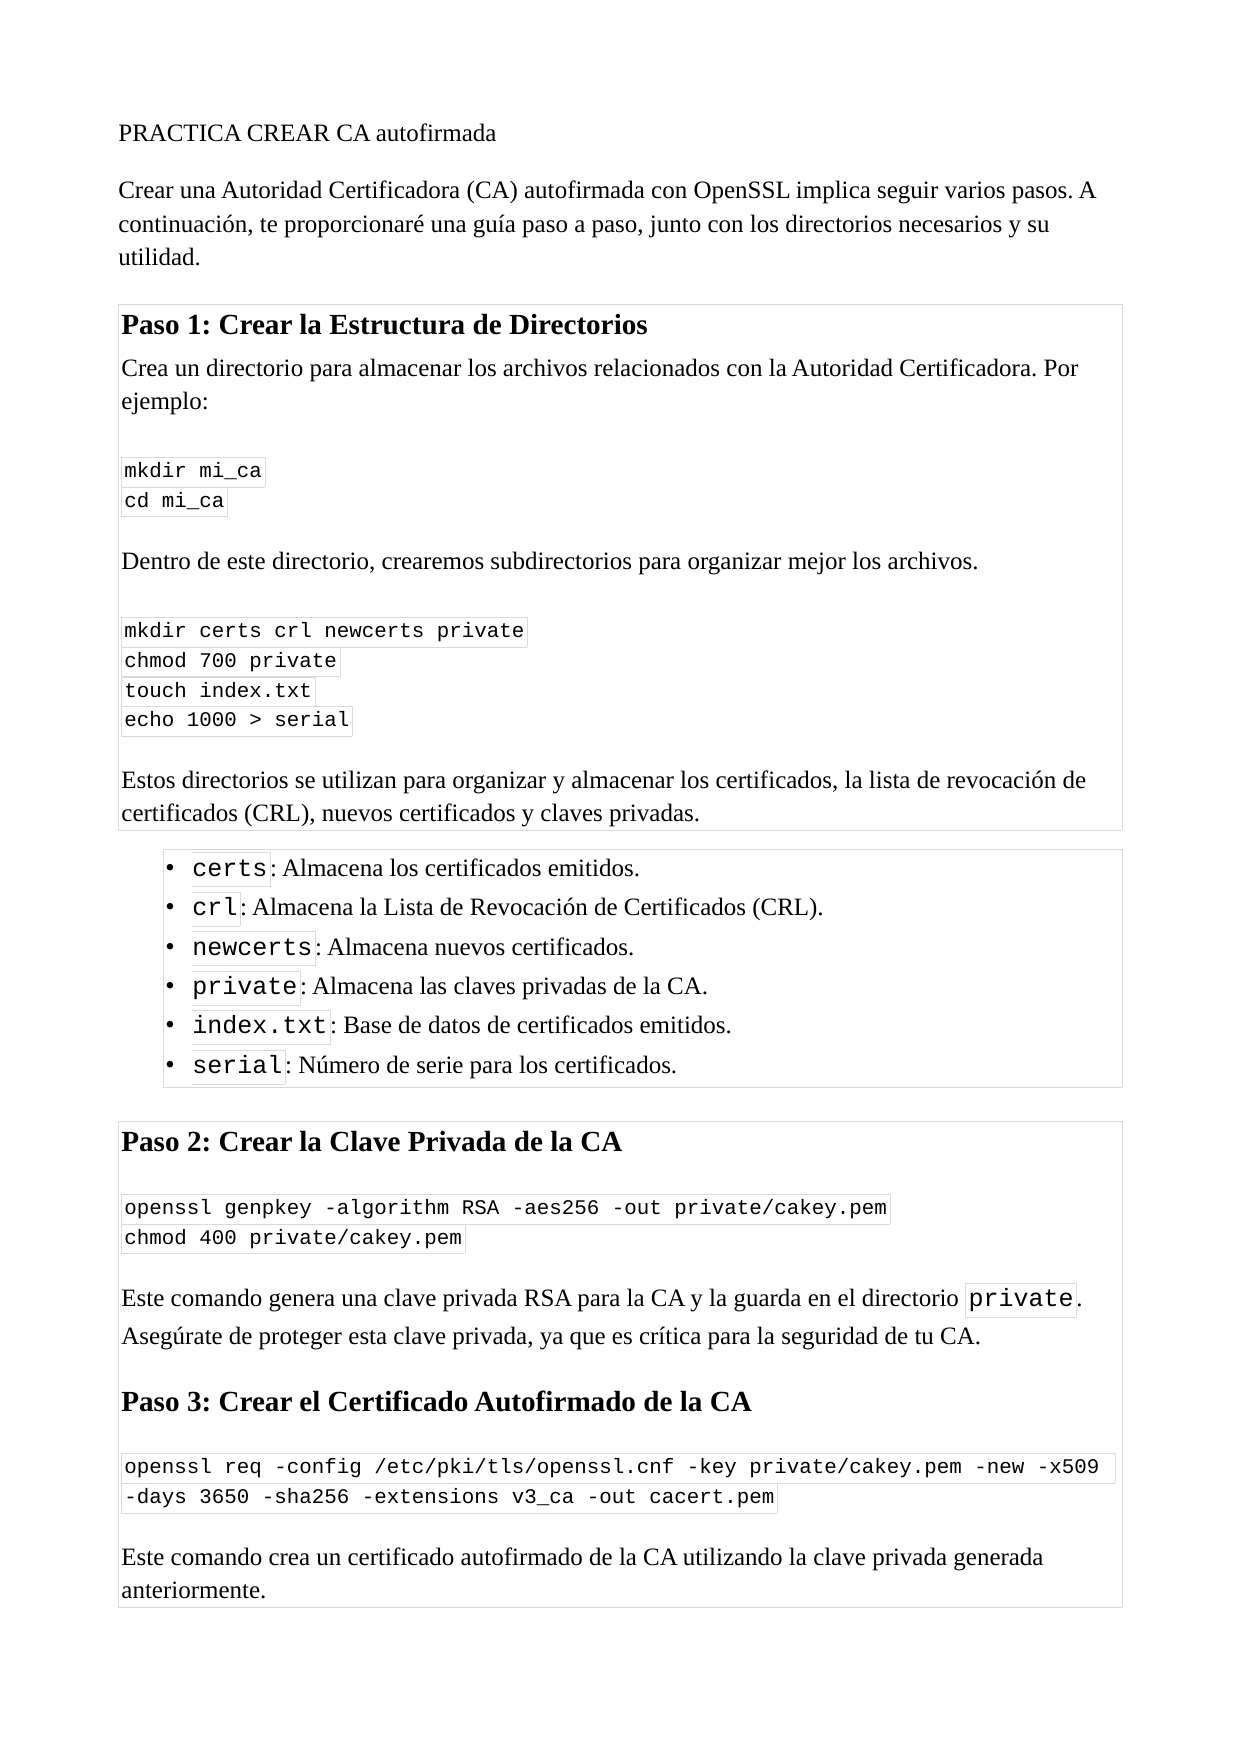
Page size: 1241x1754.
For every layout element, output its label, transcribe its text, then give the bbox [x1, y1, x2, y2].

subtitle Paso 2: Crear la Clave Privada de la CA [119, 1122, 1122, 1158]
text chmod 400 private/cakey.pem [122, 1221, 1122, 1253]
text Estos directorios se utilizan para organizar y almacenar los certificados, la lista de revocación de certificados (CRL), nuevos certificados y claves privadas. [119, 762, 1122, 830]
text cd mi_ca [122, 484, 1122, 517]
text [316, 674, 1122, 703]
text mkdir certs crl newcerts private [119, 614, 1122, 644]
subtitle Paso 3: Crear el Certificado Autofirmado de la CA [119, 1381, 1122, 1417]
text mkdir mi_ca [119, 454, 1122, 484]
text touch index.txt [122, 678, 315, 703]
subtitle Paso 1: Crear la Estructura de Directorios [119, 305, 1122, 340]
text openssl req -config /etc/pki/tls/openssl.cnf -key private/cakey.pem -new -x509 -days 3650 -sha256 -extensions v3_ca -out cacert.pem [119, 1450, 1122, 1513]
text [341, 644, 1122, 674]
list index.txt: Base de datos de certificados emitidos. [164, 1007, 1122, 1044]
text chmod 700 private [122, 648, 340, 674]
text echo 1000 > serial [122, 707, 352, 736]
text echo 1000 > serial [316, 703, 1122, 736]
text Este comando genera una clave privada RSA para la CA y la guarda en el directorio private. Asegúrate de proteger esta clave privada, ya que es crítica para la seguridad de tu CA. [119, 1280, 1122, 1350]
list private: Almacena las claves privadas de la CA. [164, 968, 1122, 1005]
list certs: Almacena los certificados emitidos. [164, 850, 1122, 887]
list newcerts: Almacena nuevos certificados. [164, 928, 1122, 966]
text Crea un directorio para almacenar los archivos relacionados con la Autoridad Certificadora. Por ejemplo: [119, 350, 1122, 415]
text openssl genpkey -algorithm RSA -aes256 -out private/cakey.pem [119, 1191, 1122, 1221]
text Crear una Autoridad Certificadora (CA) autofirmada con OpenSSL implica seguir varios pasos. A continuación, te proporcionaré una guía paso a paso, junto con los directorios necesarios y su utilidad. [118, 176, 1122, 270]
list crl: Almacena la Lista de Revocación de Certificados (CRL). [164, 889, 1122, 926]
text PRACTICA CREAR CA autofirmada [118, 118, 1122, 147]
text Dentro de este directorio, crearemos subdirectorios para organizar mejor los archivos. [119, 543, 1122, 575]
list serial: Número de serie para los certificados. [164, 1047, 1122, 1087]
text Este comando crea un certificado autofirmado de la CA utilizando la clave privada generada anteriormente. [119, 1539, 1122, 1607]
